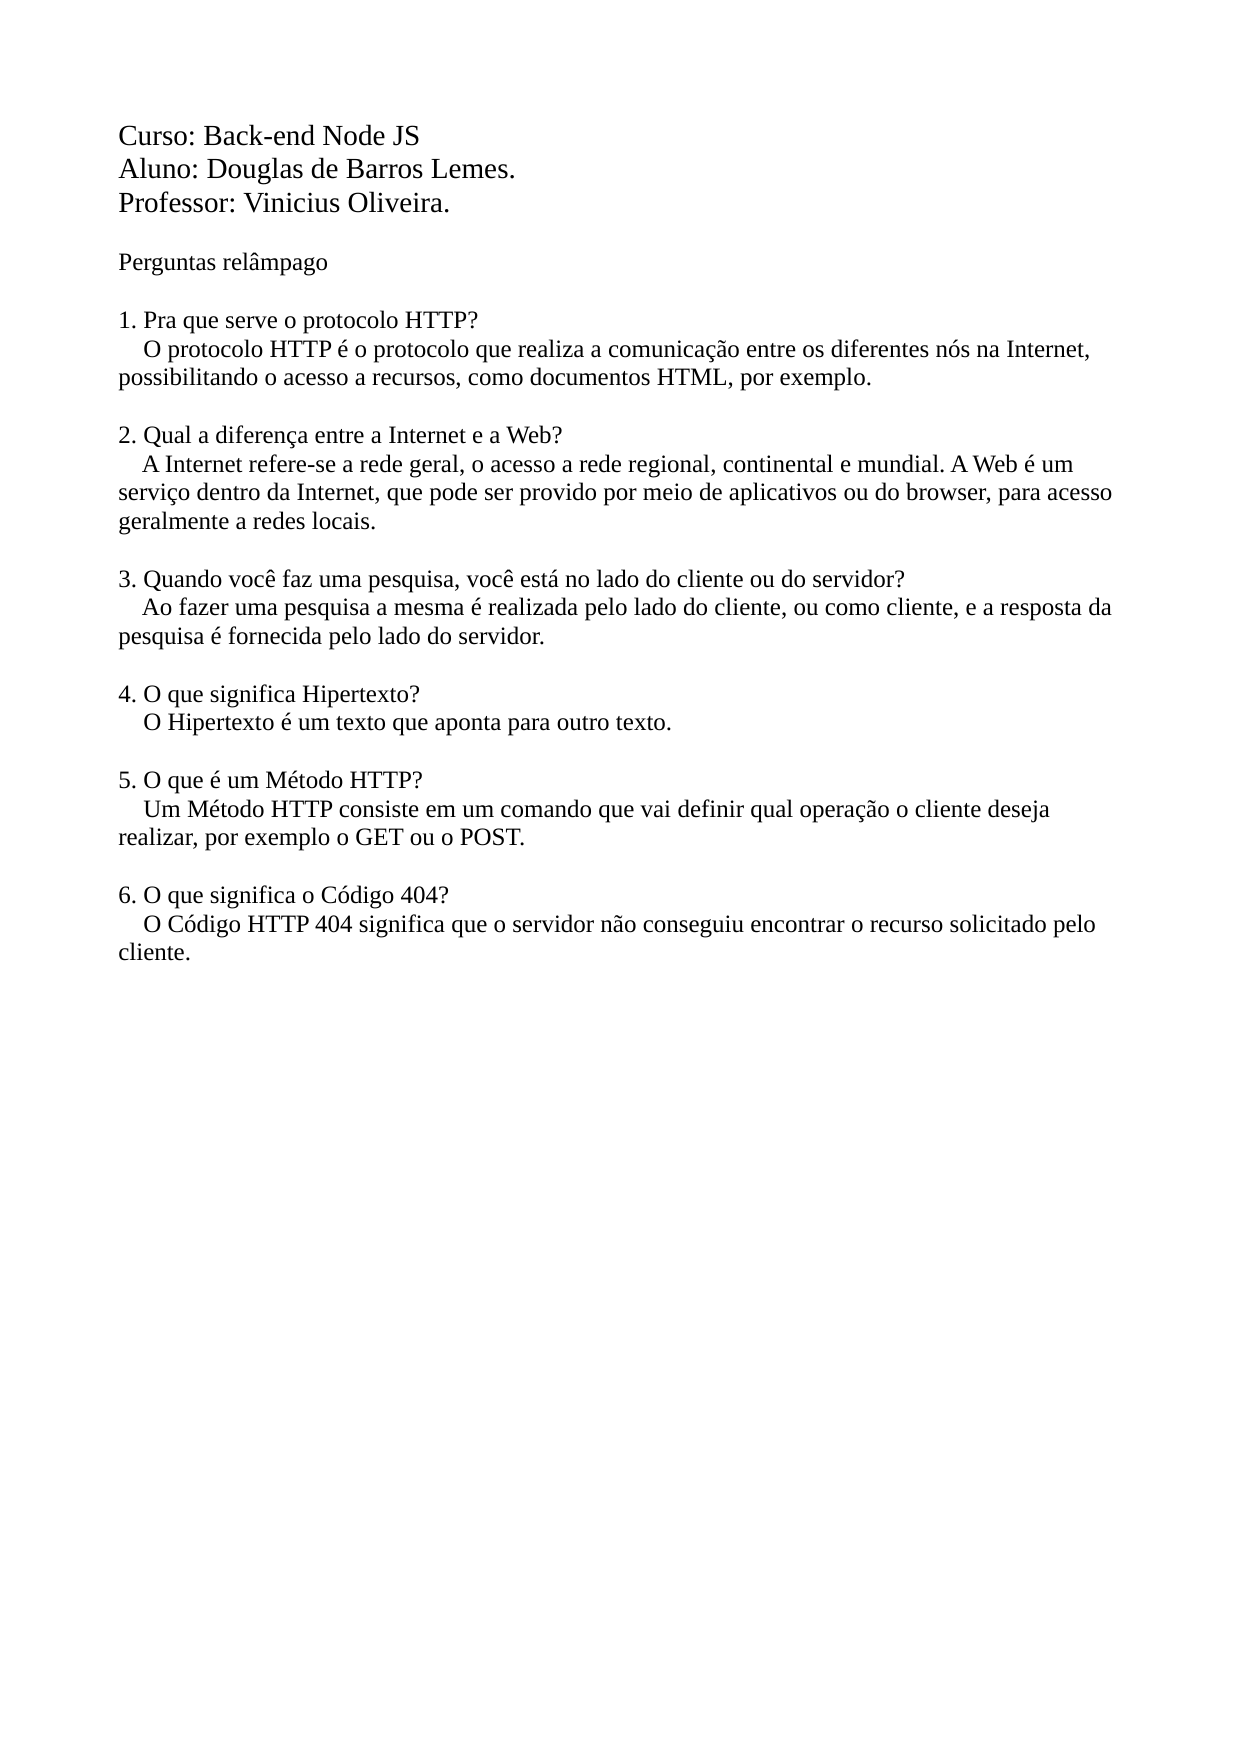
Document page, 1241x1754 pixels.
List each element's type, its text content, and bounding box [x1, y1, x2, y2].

text O Código HTTP 404 significa que o servidor não conseguiu encontrar o recurso solicitado pelo cliente. [118, 909, 1122, 966]
text Perguntas relâmpago [118, 247, 1122, 276]
text 4. O que significa Hipertexto? [118, 679, 1122, 707]
text 5. O que é um Método HTTP? [118, 765, 1122, 794]
text A Internet refere-se a rede geral, o acesso a rede regional, continental e mundial. A Web é um serviço dentro da Internet, que pode ser provido por meio de aplicativos ou do browser, para acesso geralmente a redes locais. [118, 449, 1122, 535]
text Curso: Back-end Node JS [118, 118, 1122, 152]
text Um Método HTTP consiste em um comando que vai definir qual operação o cliente deseja realizar, por exemplo o GET ou o POST. [118, 794, 1122, 851]
text Ao fazer uma pesquisa a mesma é realizada pelo lado do cliente, ou como cliente, e a resposta da pesquisa é fornecida pelo lado do servidor. [118, 592, 1122, 650]
text O protocolo HTTP é o protocolo que realiza a comunicação entre os diferentes nós na Internet, possibilitando o acesso a recursos, como documentos HTML, por exemplo. [118, 334, 1122, 391]
text 2. Qual a diferença entre a Internet e a Web? [118, 420, 1122, 449]
text Professor: Vinicius Oliveira. [118, 185, 1122, 219]
text Aluno: Douglas de Barros Lemes. [118, 152, 1122, 185]
text 1. Pra que serve o protocolo HTTP? [118, 305, 1122, 334]
text 3. Quando você faz uma pesquisa, você está no lado do cliente ou do servidor? [118, 564, 1122, 592]
text O Hipertexto é um texto que aponta para outro texto. [118, 707, 1122, 736]
text 6. O que significa o Código 404? [118, 880, 1122, 909]
